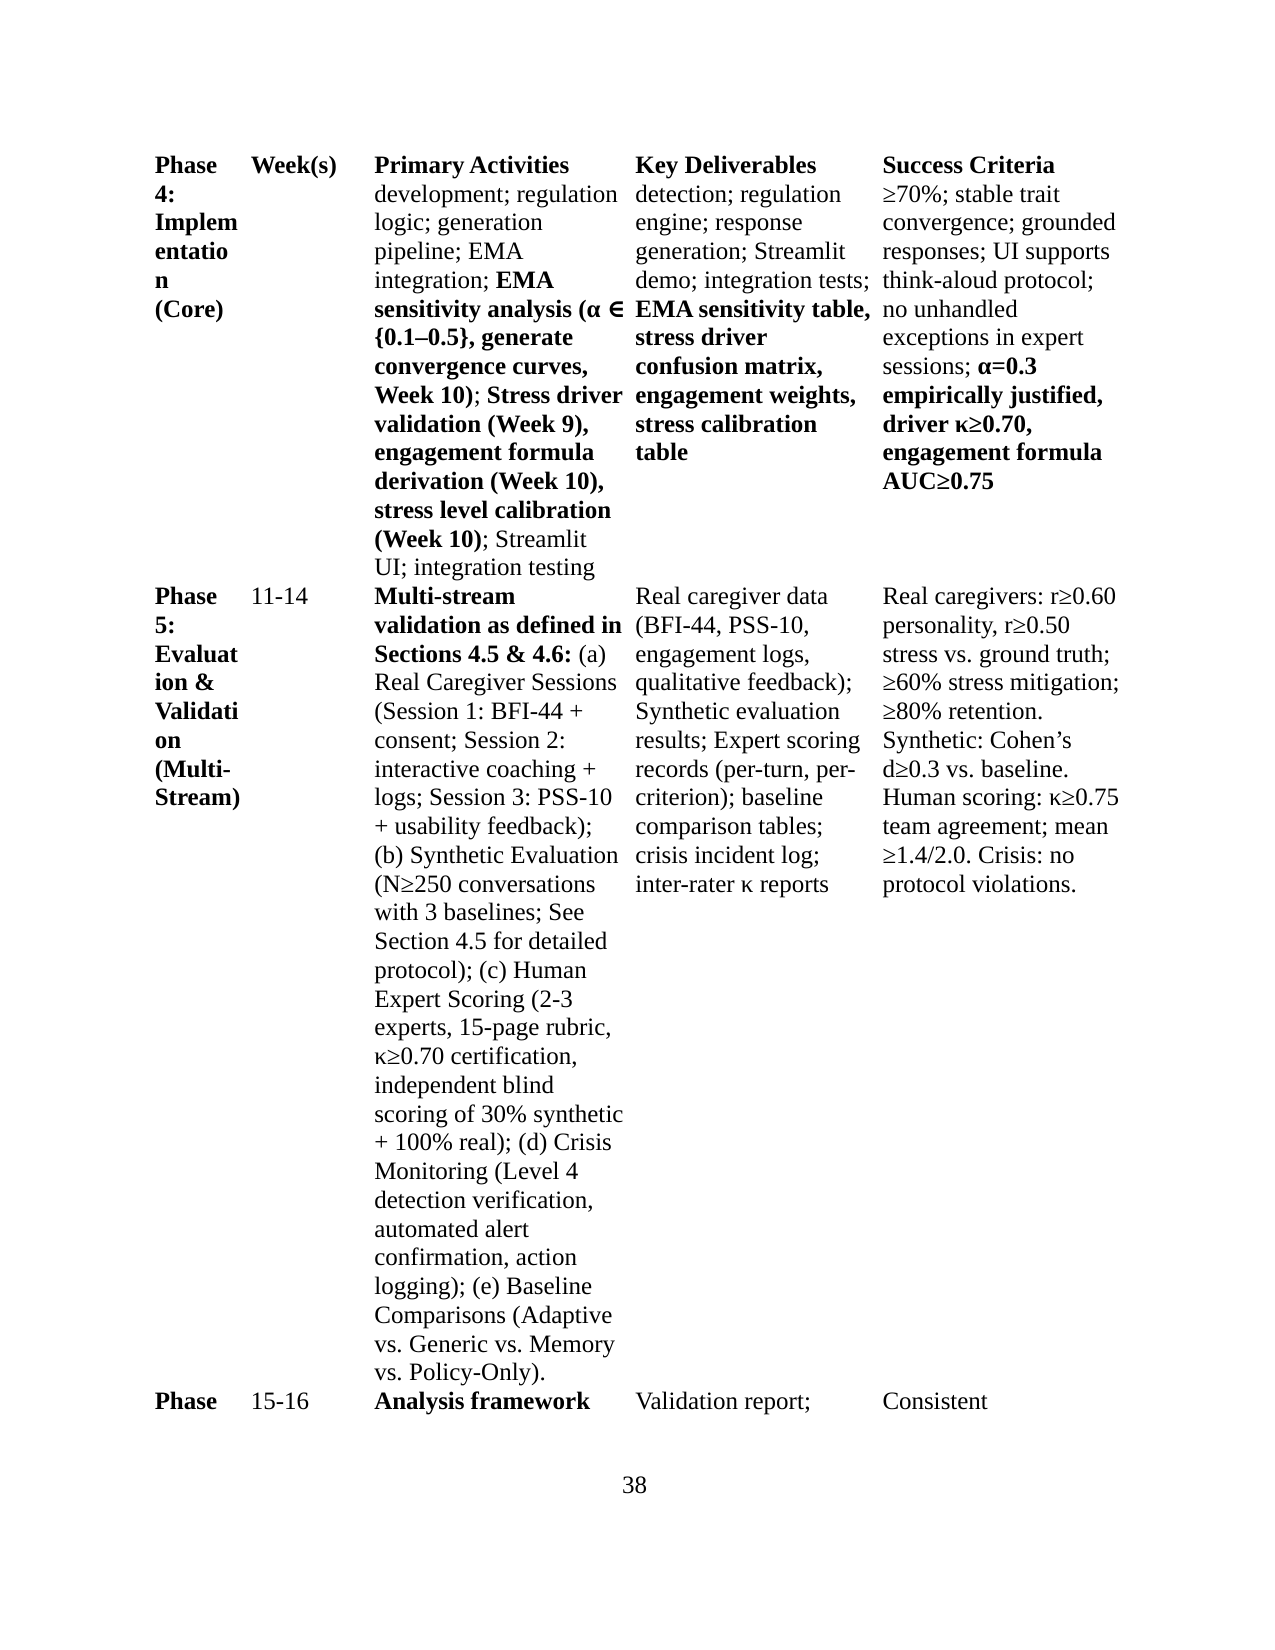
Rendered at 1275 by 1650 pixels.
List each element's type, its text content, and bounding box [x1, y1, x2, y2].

table_header Key Deliverables [631, 150, 878, 179]
table_cell detection; regulation engine; response generation; Streamlit demo; integration tests; EMA sensitivity table, stress driver confusion matrix, engagement weights, stress calibration table [631, 179, 878, 581]
table_cell [246, 179, 370, 581]
table_cell Phase [150, 1386, 246, 1415]
table_cell Validation report; [631, 1386, 878, 1415]
table_cell 11-14 [246, 581, 370, 1386]
table_header Phase [150, 150, 246, 179]
table_cell Real caregiver data (BFI-44, PSS-10, engagement logs, qualitative feedback); Synthetic evaluation results; Expert scoring records (per-turn, per-criterion); baseline comparison tables; crisis incident log; inter-rater κ reports [631, 581, 878, 1386]
table_cell Real caregivers: r≥0.60 personality, r≥0.50 stress vs. ground truth; ≥60% stress mitigation; ≥80% retention. Synthetic: Cohen’s d≥0.3 vs. baseline. Human scoring: κ≥0.75 team agreement; mean ≥1.4/2.0. Crisis: no protocol violations. [878, 581, 1125, 1386]
table_cell Phase 5: Evaluation & Validation (Multi-Stream) [150, 581, 246, 1386]
table_cell 4: Implementation (Core) [150, 179, 246, 581]
table_header Primary Activities [370, 150, 631, 179]
table_header Week(s) [246, 150, 370, 179]
table_cell 15-16 [246, 1386, 370, 1415]
table_cell ≥70%; stable trait convergence; grounded responses; UI supports think-aloud protocol; no unhandled exceptions in expert sessions; α=0.3 empirically justified, driver κ≥0.70, engagement formula AUC≥0.75 [878, 179, 1125, 581]
table_cell Multi-stream validation as defined in Sections 4.5 & 4.6: (a) Real Caregiver Sessions (Session 1: BFI-44 + consent; Session 2: interactive coaching + logs; Session 3: PSS-10 + usability feedback); (b) Synthetic Evaluation (N≥250 conversations with 3 baselines; See Section 4.5 for detailed protocol); (c) Human Expert Scoring (2-3 experts, 15-page rubric, κ≥0.70 certification, independent blind scoring of 30% synthetic + 100% real); (d) Crisis Monitoring (Level 4 detection verification, automated alert confirmation, action logging); (e) Baseline Comparisons (Adaptive vs. Generic vs. Memory vs. Policy-Only). [370, 581, 631, 1386]
table_header Success Criteria [878, 150, 1125, 179]
table_cell development; regulation logic; generation pipeline; EMA integration; EMA sensitivity analysis (α ∈ {0.1–0.5}, generate convergence curves, Week 10); Stress driver validation (Week 9), engagement formula derivation (Week 10), stress level calibration (Week 10); Streamlit UI; integration testing [370, 179, 631, 581]
table_cell Consistent [878, 1386, 1125, 1415]
table_cell Analysis framework [370, 1386, 631, 1415]
